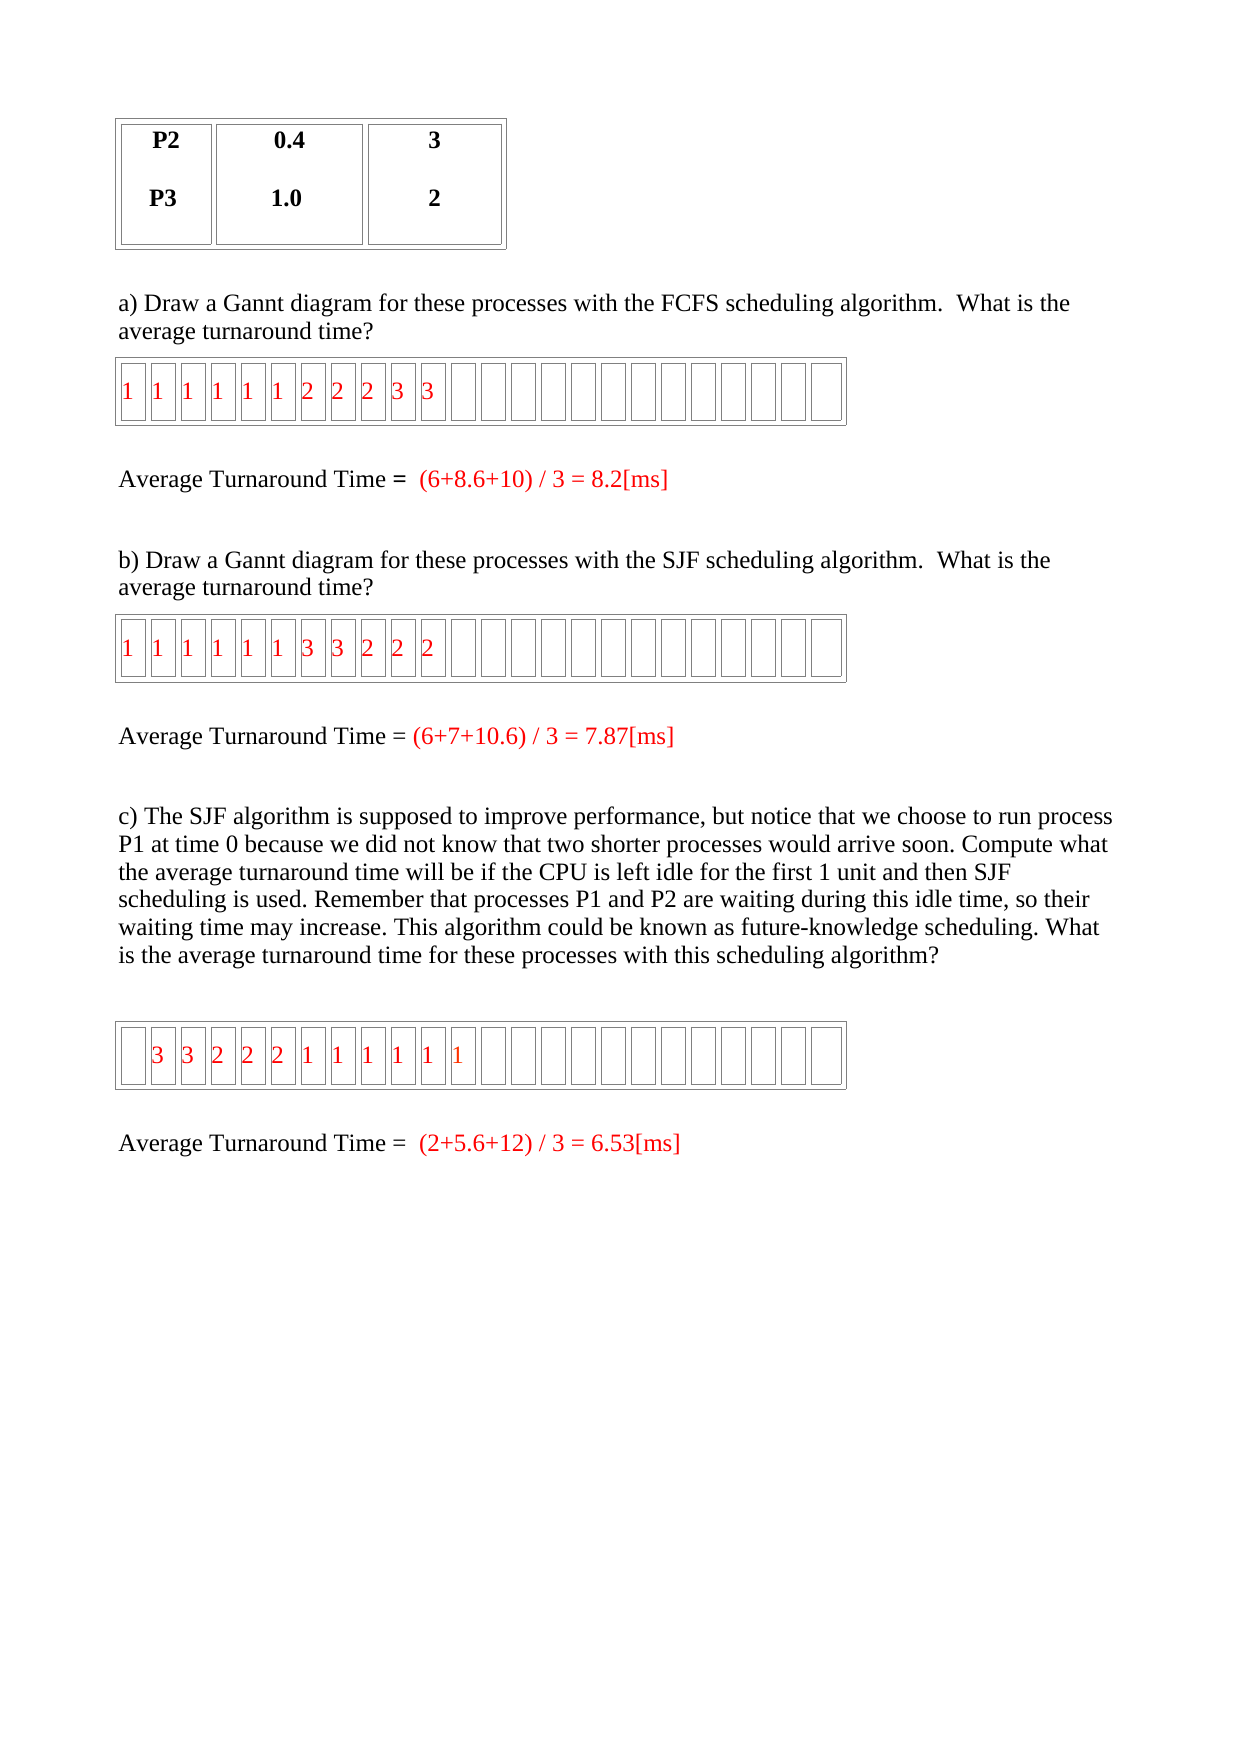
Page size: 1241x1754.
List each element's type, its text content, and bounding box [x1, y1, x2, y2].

table_header 2 [268, 1022, 298, 1084]
table_header [572, 364, 595, 420]
table_header [598, 358, 628, 420]
table_header [748, 358, 778, 420]
table_header 1 [268, 615, 298, 676]
table_header [478, 358, 508, 420]
table_header [598, 1022, 628, 1084]
table_header [778, 358, 808, 420]
table_header 2 [358, 358, 388, 420]
table_header [602, 1028, 625, 1084]
table_header [538, 1022, 568, 1084]
table_header [782, 364, 805, 420]
text Average Turnaround Time = (6+8.6+10) / 3 = 8.2[ms] [118, 465, 1122, 493]
table_header 1 [118, 358, 148, 420]
table_header [542, 364, 565, 420]
table_header [568, 1022, 598, 1084]
table_header [662, 364, 685, 420]
table_header 1 [148, 615, 178, 676]
table_header [778, 1022, 808, 1084]
text b) Draw a Gannt diagram for these processes with the SJF scheduling algorithm. What is the average turnaround time? [118, 546, 1122, 601]
table_header [688, 615, 718, 676]
table_header [808, 615, 843, 676]
table_header 1 [358, 1022, 388, 1084]
table_header [748, 1022, 778, 1084]
table_header 2 [418, 615, 448, 676]
table_header 3 [418, 358, 448, 420]
table_header [658, 358, 688, 420]
table_header [628, 1022, 658, 1084]
table_header [482, 364, 505, 420]
table_header [722, 620, 745, 676]
table_header [658, 1022, 688, 1084]
text Average Turnaround Time = (2+5.6+12) / 3 = 6.53[ms] [118, 1129, 1122, 1157]
table_header [448, 615, 478, 676]
table_header [122, 1028, 145, 1084]
table_header [568, 615, 598, 676]
table_header 3 [298, 615, 328, 676]
table_header [748, 615, 778, 676]
table_header 1 [238, 358, 268, 420]
table_header [662, 620, 685, 676]
table_header [782, 620, 805, 676]
table_header [722, 1028, 745, 1084]
table_header 1 [178, 358, 208, 420]
table_header [512, 620, 535, 676]
table_header 1 [208, 615, 238, 676]
table_header [692, 1028, 715, 1084]
table_header [478, 615, 508, 676]
table_header [688, 1022, 718, 1084]
table_header 1 [298, 1022, 328, 1084]
table_header 3 [178, 1022, 208, 1084]
table_header 2 [328, 358, 358, 420]
table_header 2 [208, 1022, 238, 1084]
table_header [778, 615, 808, 676]
table_header [658, 615, 688, 676]
table_header [752, 620, 775, 676]
table_header [482, 1028, 505, 1084]
table_header 3 [388, 358, 418, 420]
table_header [812, 364, 841, 420]
table_header [628, 615, 658, 676]
table_header [508, 1022, 538, 1084]
table_header 3 [328, 615, 358, 676]
table_header [718, 1022, 748, 1084]
table_header 1 [268, 358, 298, 420]
table_header [452, 620, 475, 676]
table_header [478, 1022, 508, 1084]
table_header P2 P3 [118, 119, 213, 244]
table_header [542, 620, 565, 676]
table_header [568, 358, 598, 420]
table_header [572, 1028, 595, 1084]
table_header [752, 1028, 775, 1084]
table_header 3 [148, 1022, 178, 1084]
table_header 0.4 1.0 [214, 119, 365, 244]
table_header 1 [238, 615, 268, 676]
table_header [718, 615, 748, 676]
table_header [508, 615, 538, 676]
table_header [632, 364, 655, 420]
table_header [722, 364, 745, 420]
table_header [572, 620, 595, 676]
table_header [632, 1028, 655, 1084]
table_header 2 [388, 615, 418, 676]
table_header [662, 1028, 685, 1084]
table_header 1 [118, 615, 148, 676]
table_header [812, 620, 841, 676]
table_header [512, 1028, 535, 1084]
text a) Draw a Gannt diagram for these processes with the FCFS scheduling algorithm. What is the average turnaround time? [118, 289, 1122, 345]
table_header [808, 1022, 843, 1084]
table_header [542, 1028, 565, 1084]
table_header 2 [358, 615, 388, 676]
table_header [512, 364, 535, 420]
table_header [812, 1028, 841, 1084]
table_header [452, 364, 475, 420]
table_header [628, 358, 658, 420]
table_header [718, 358, 748, 420]
table_header [482, 620, 505, 676]
table_header 1 [178, 615, 208, 676]
table_header [752, 364, 775, 420]
table_header [538, 358, 568, 420]
table_header [602, 620, 625, 676]
table_header 3 2 [365, 119, 503, 244]
table_header 1 [418, 1022, 448, 1084]
table_header [692, 364, 715, 420]
table_header 1 [208, 358, 238, 420]
table_header 2 [298, 358, 328, 420]
table_header [688, 358, 718, 420]
table_header 1 [388, 1022, 418, 1084]
table_header [632, 620, 655, 676]
table_header [692, 620, 715, 676]
table_header 2 [238, 1022, 268, 1084]
table_header [782, 1028, 805, 1084]
table_header [448, 358, 478, 420]
table_header [808, 358, 843, 420]
table_header [508, 358, 538, 420]
table_header [538, 615, 568, 676]
table_header [118, 1022, 148, 1084]
table_header 1 [448, 1022, 478, 1084]
table_header [598, 615, 628, 676]
text Average Turnaround Time = (6+7+10.6) / 3 = 7.87[ms] [118, 722, 1122, 749]
table_header 1 [148, 358, 178, 420]
text c) The SJF algorithm is supposed to improve performance, but notice that we choose to run process P1 at time 0 because we did not know that two shorter processes would arrive soon. Compute what the average turnaround time will be if the CPU is left idle for the first 1 unit and then SJF scheduling is used. Remember that processes P1 and P2 are waiting during this idle time, so their waiting time may increase. This algorithm could be known as future-knowledge scheduling. What is the average turnaround time for these processes with this scheduling algorithm? [118, 802, 1122, 968]
table_header 1 [328, 1022, 358, 1084]
table_header [602, 364, 625, 420]
